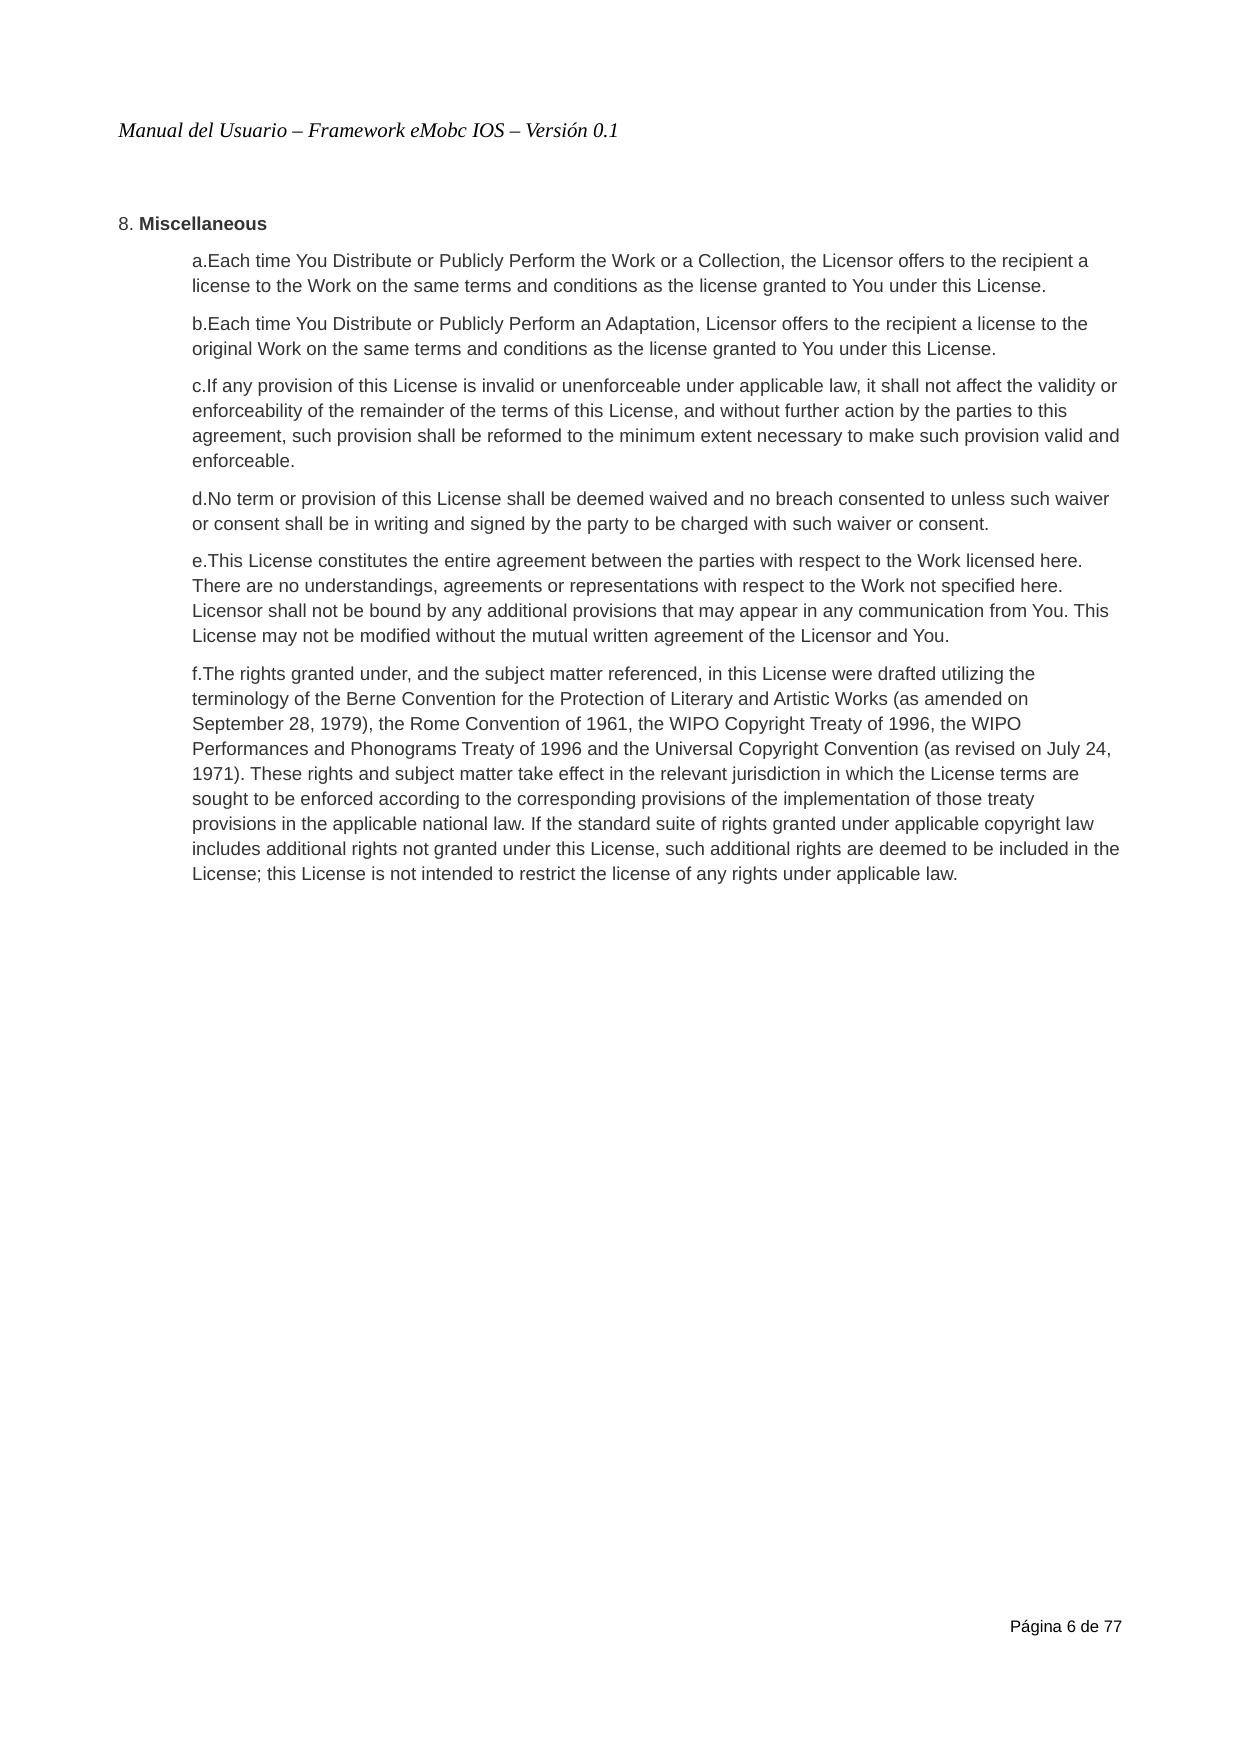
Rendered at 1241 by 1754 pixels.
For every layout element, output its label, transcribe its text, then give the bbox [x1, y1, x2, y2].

list If any provision of this License is invalid or unenforceable under applicable law, it shall not affect the validity or enforceability of the remainder of the terms of this License, and without further action by the parties to this agreement, such provision shall be reformed to the minimum extent necessary to make such provision valid and enforceable. [118, 372, 1122, 472]
text 8. Miscellaneous [118, 209, 1122, 234]
list No term or provision of this License shall be deemed waived and no breach consented to unless such waiver or consent shall be in writing and signed by the party to be charged with such waiver or consent. [118, 484, 1122, 534]
list Each time You Distribute or Publicly Perform the Work or a Collection, the Licensor offers to the recipient a license to the Work on the same terms and conditions as the license granted to You under this License. [118, 247, 1122, 297]
list The rights granted under, and the subject matter referenced, in this License were drafted utilizing the terminology of the Berne Convention for the Protection of Literary and Artistic Works (as amended on September 28, 1979), the Rome Convention of 1961, the WIPO Copyright Treaty of 1996, the WIPO Performances and Phonograms Treaty of 1996 and the Universal Copyright Convention (as revised on July 24, 1971). These rights and subject matter take effect in the relevant jurisdiction in which the License terms are sought to be enforced according to the corresponding provisions of the implementation of those treaty provisions in the applicable national law. If the standard suite of rights granted under applicable copyright law includes additional rights not granted under this License, such additional rights are deemed to be included in the License; this License is not intended to restrict the license of any rights under applicable law. [118, 659, 1122, 884]
list This License constitutes the entire agreement between the parties with respect to the Work licensed here. There are no understandings, agreements or representations with respect to the Work not specified here. Licensor shall not be bound by any additional provisions that may appear in any communication from You. This License may not be modified without the mutual written agreement of the Licensor and You. [118, 547, 1122, 647]
list Each time You Distribute or Publicly Perform an Adaptation, Licensor offers to the recipient a license to the original Work on the same terms and conditions as the license granted to You under this License. [118, 309, 1122, 359]
